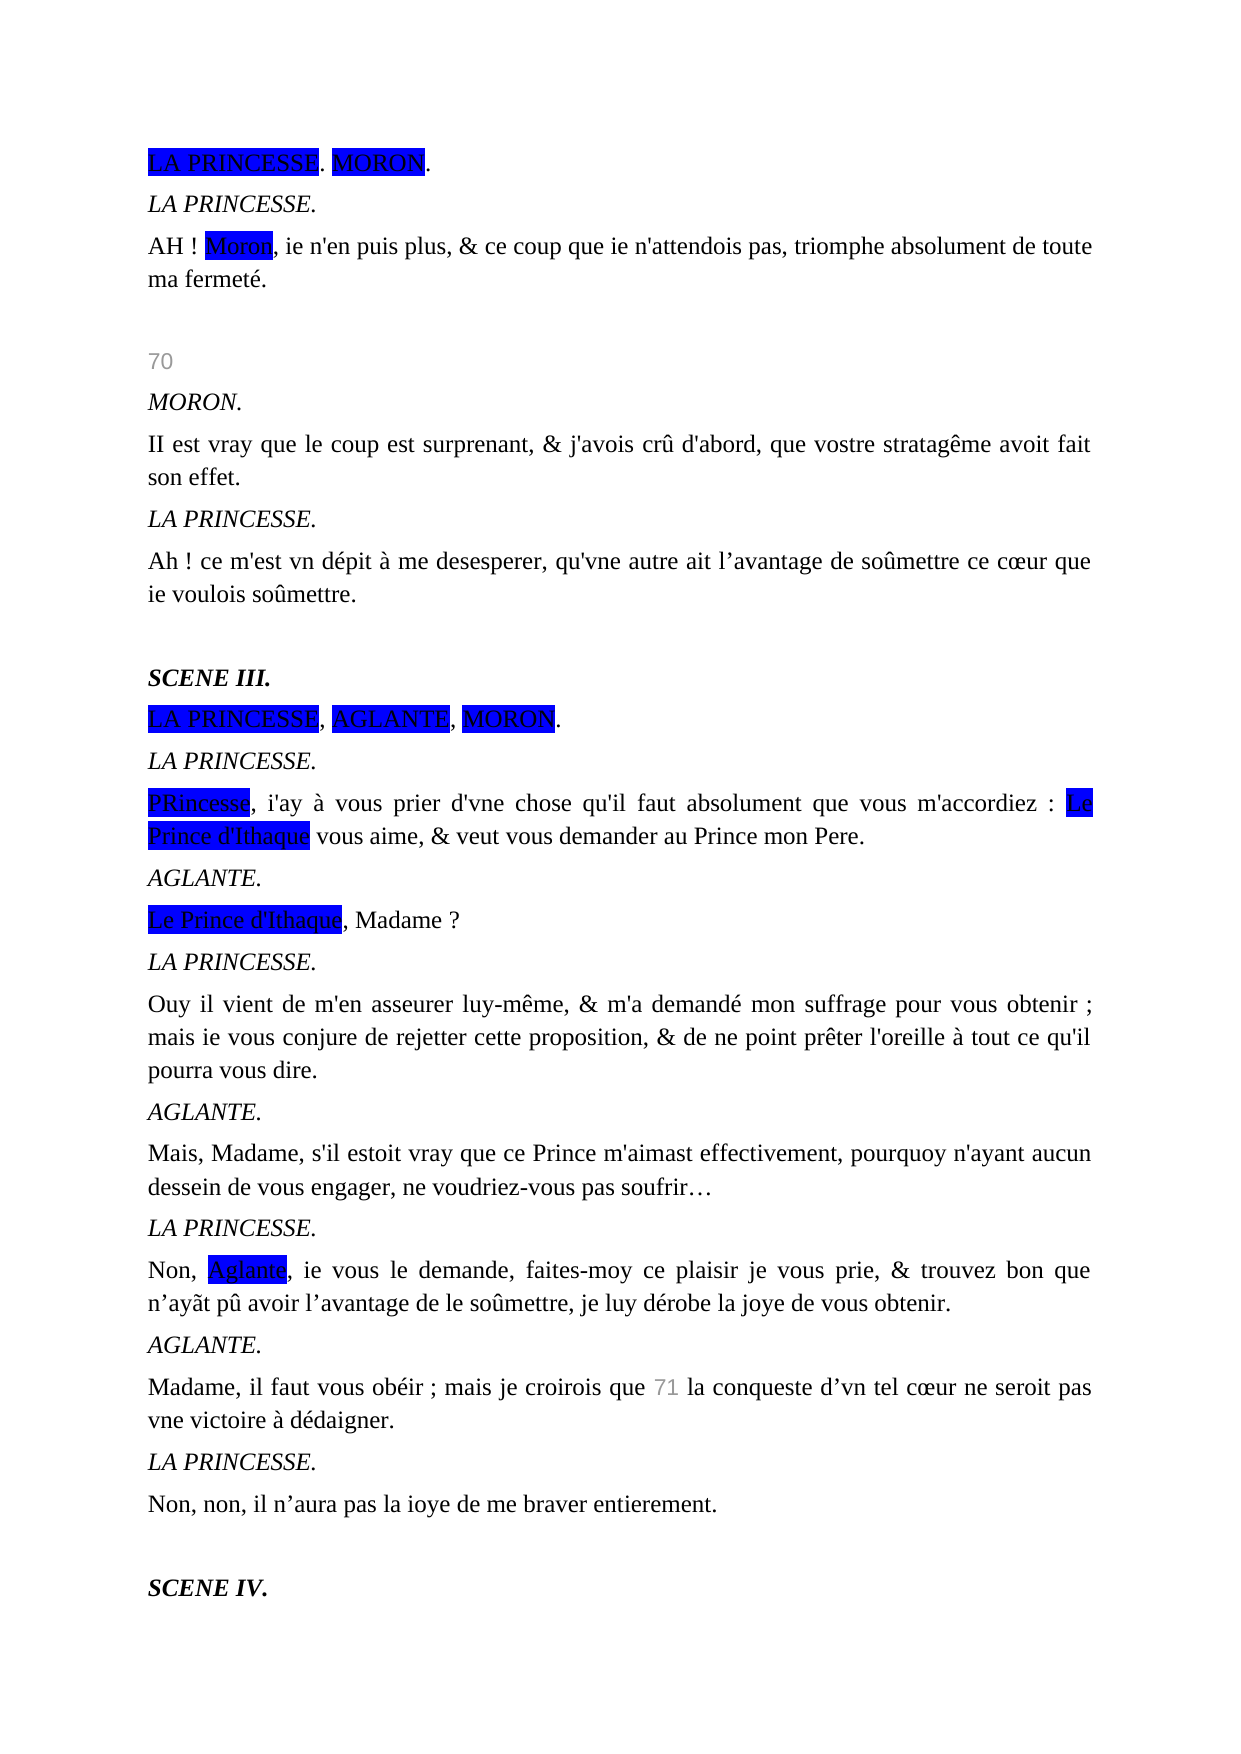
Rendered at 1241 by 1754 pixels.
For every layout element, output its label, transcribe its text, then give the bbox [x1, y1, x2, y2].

text AH ! Moron, ie n'en puis plus, & ce coup que ie n'attendois pas, triomphe absolument de toute ma fermeté. [148, 231, 1093, 293]
text LA PRINCESSE. [148, 189, 1093, 218]
text Non, non, il n’aura pas la ioye de me braver entierement. [148, 1489, 1093, 1518]
text LA PRINCESSE. [148, 746, 1093, 775]
text MORON. [148, 387, 1093, 416]
text LA PRINCESSE. [148, 504, 1093, 533]
text II est vray que le coup est surprenant, & j'avois crû d'abord, que vostre stratagême avoit fait son effet. [148, 429, 1093, 491]
text Non, Aglante, ie vous le demande, faites-moy ce plaisir je vous prie, & trouvez bon que n’ayãt pû avoir l’avantage de le soûmettre, je luy dérobe la joye de vous obtenir. [148, 1255, 1093, 1317]
text SCENE III. [148, 663, 1093, 691]
text Le Prince d'Ithaque, Madame ? [342, 905, 1093, 934]
text LA PRINCESSE. MORON. [425, 148, 1093, 176]
text PRincesse, i'ay à vous prier d'vne chose qu'il faut absolument que vous m'accordiez : Le Prince d'Ithaque vous aime, & veut vous demander au Prince mon Pere. [148, 788, 1093, 850]
text AGLANTE. [148, 863, 1093, 892]
text LA PRINCESSE. [148, 1213, 1093, 1242]
text LA PRINCESSE, AGLANTE, MORON. [148, 704, 1093, 733]
text 70 [173, 348, 1093, 374]
text LA PRINCESSE. [148, 1447, 1093, 1476]
text Ah ! ce m'est vn dépit à me desesperer, qu'vne autre ait l’avantage de soûmettre ce cœur que ie voulois soûmettre. [148, 546, 1093, 608]
text SCENE IV. [148, 1573, 1093, 1601]
text AGLANTE. [148, 1097, 1093, 1125]
text Madame, il faut vous obéir ; mais je croirois que 71 la conqueste d’vn tel cœur ne seroit pas vne victoire à dédaigner. [148, 1372, 1093, 1434]
text LA PRINCESSE. [148, 947, 1093, 976]
text Ouy il vient de m'en asseurer luy-même, & m'a demandé mon suffrage pour vous obtenir ; mais ie vous conjure de rejetter cette proposition, & de ne point prêter l'oreille à tout ce qu'il pourra vous dire. [148, 989, 1093, 1083]
text AGLANTE. [148, 1330, 1093, 1359]
text Mais, Madame, s'il estoit vray que ce Prince m'aimast effectivement, pourquoy n'ayant aucun dessein de vous engager, ne voudriez-vous pas soufrir… [148, 1138, 1093, 1200]
